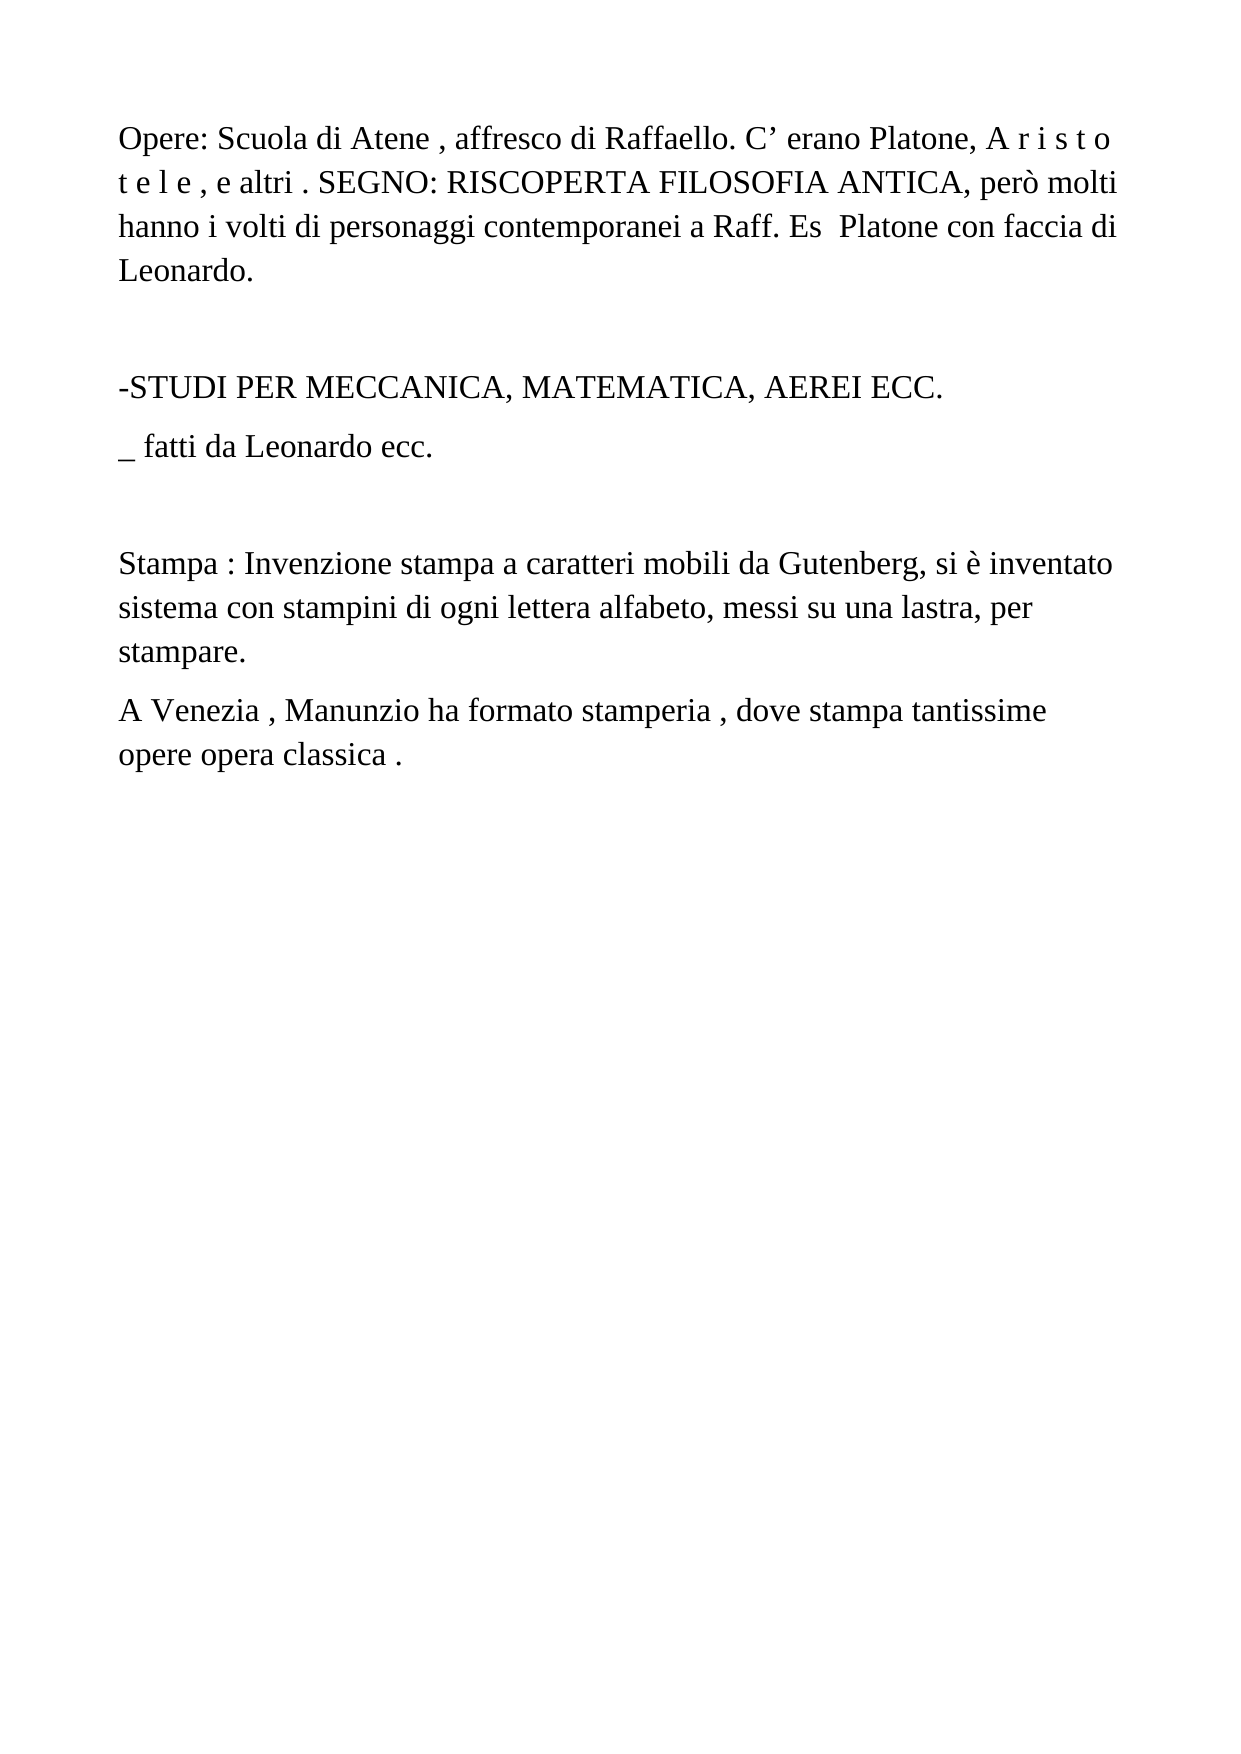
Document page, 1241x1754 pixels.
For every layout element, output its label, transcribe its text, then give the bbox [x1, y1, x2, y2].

text A Venezia , Manunzio ha formato stamperia , dove stampa tantissime opere opera classica . [118, 690, 1122, 773]
text _ fatti da Leonardo ecc. [118, 426, 1122, 464]
text Stampa : Invenzione stampa a caratteri mobili da Gutenberg, si è inventato sistema con stampini di ogni lettera alfabeto, messi su una lastra, per stampare. [118, 543, 1122, 670]
text -STUDI PER MECCANICA, MATEMATICA, AEREI ECC. [118, 368, 1122, 406]
text Opere: Scuola di Atene , affresco di Raffaello. C’ erano Platone, A r i s t o t e l e , e altri . SEGNO: RISCOPERTA FILOSOFIA ANTICA, però molti hanno i volti di personaggi contemporanei a Raff. Es Platone con faccia di Leonardo. [118, 118, 1122, 289]
